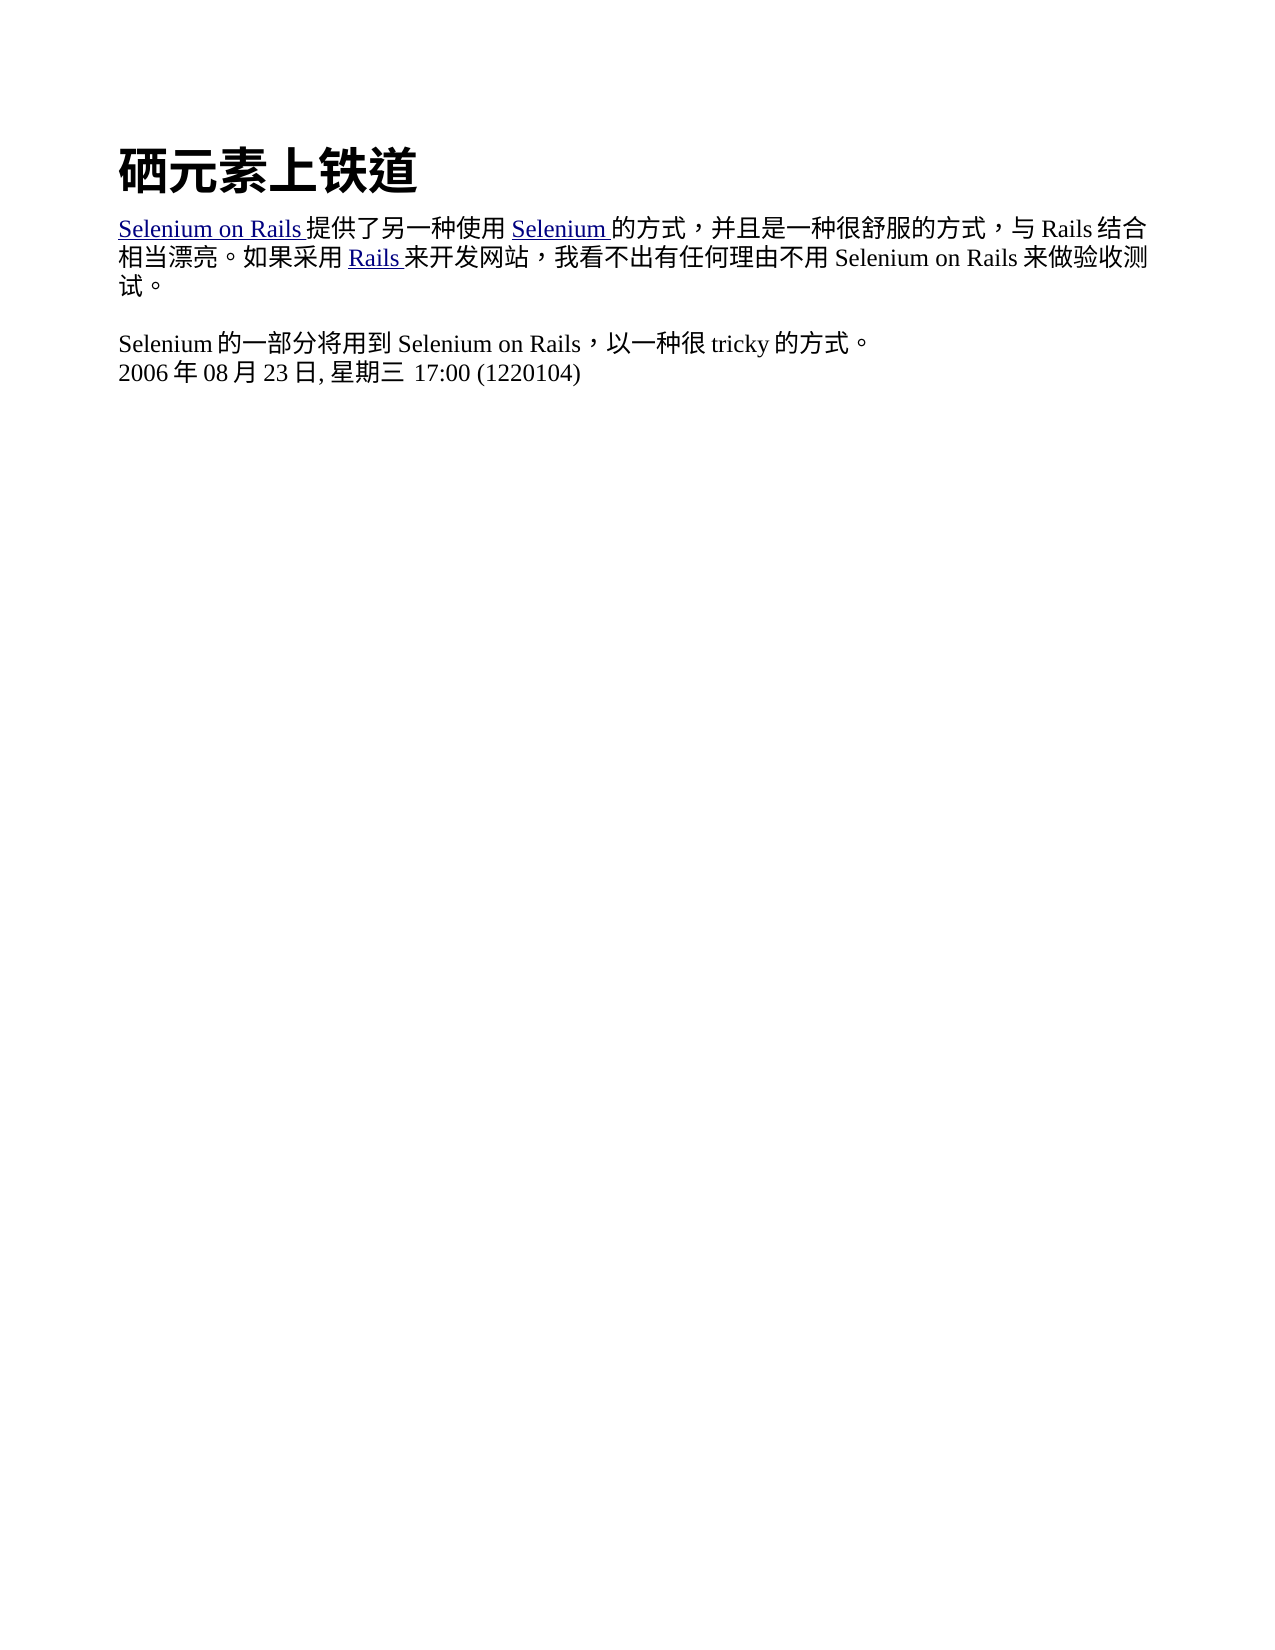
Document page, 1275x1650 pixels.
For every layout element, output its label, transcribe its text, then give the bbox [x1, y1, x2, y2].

text 2006年08月23日, 星期三 17:00 (1220104) [118, 358, 1157, 387]
text Selenium on Rails提供了另一种使用Selenium的方式，并且是一种很舒服的方式，与Rails结合相当漂亮。如果采用Rails来开发网站，我看不出有任何理由不用Selenium on Rails来做验收测试。 Selenium的一部分将用到Selenium on Rails，以一种很tricky的方式。 [118, 214, 1157, 358]
subtitle 硒元素上铁道 [118, 143, 1157, 201]
